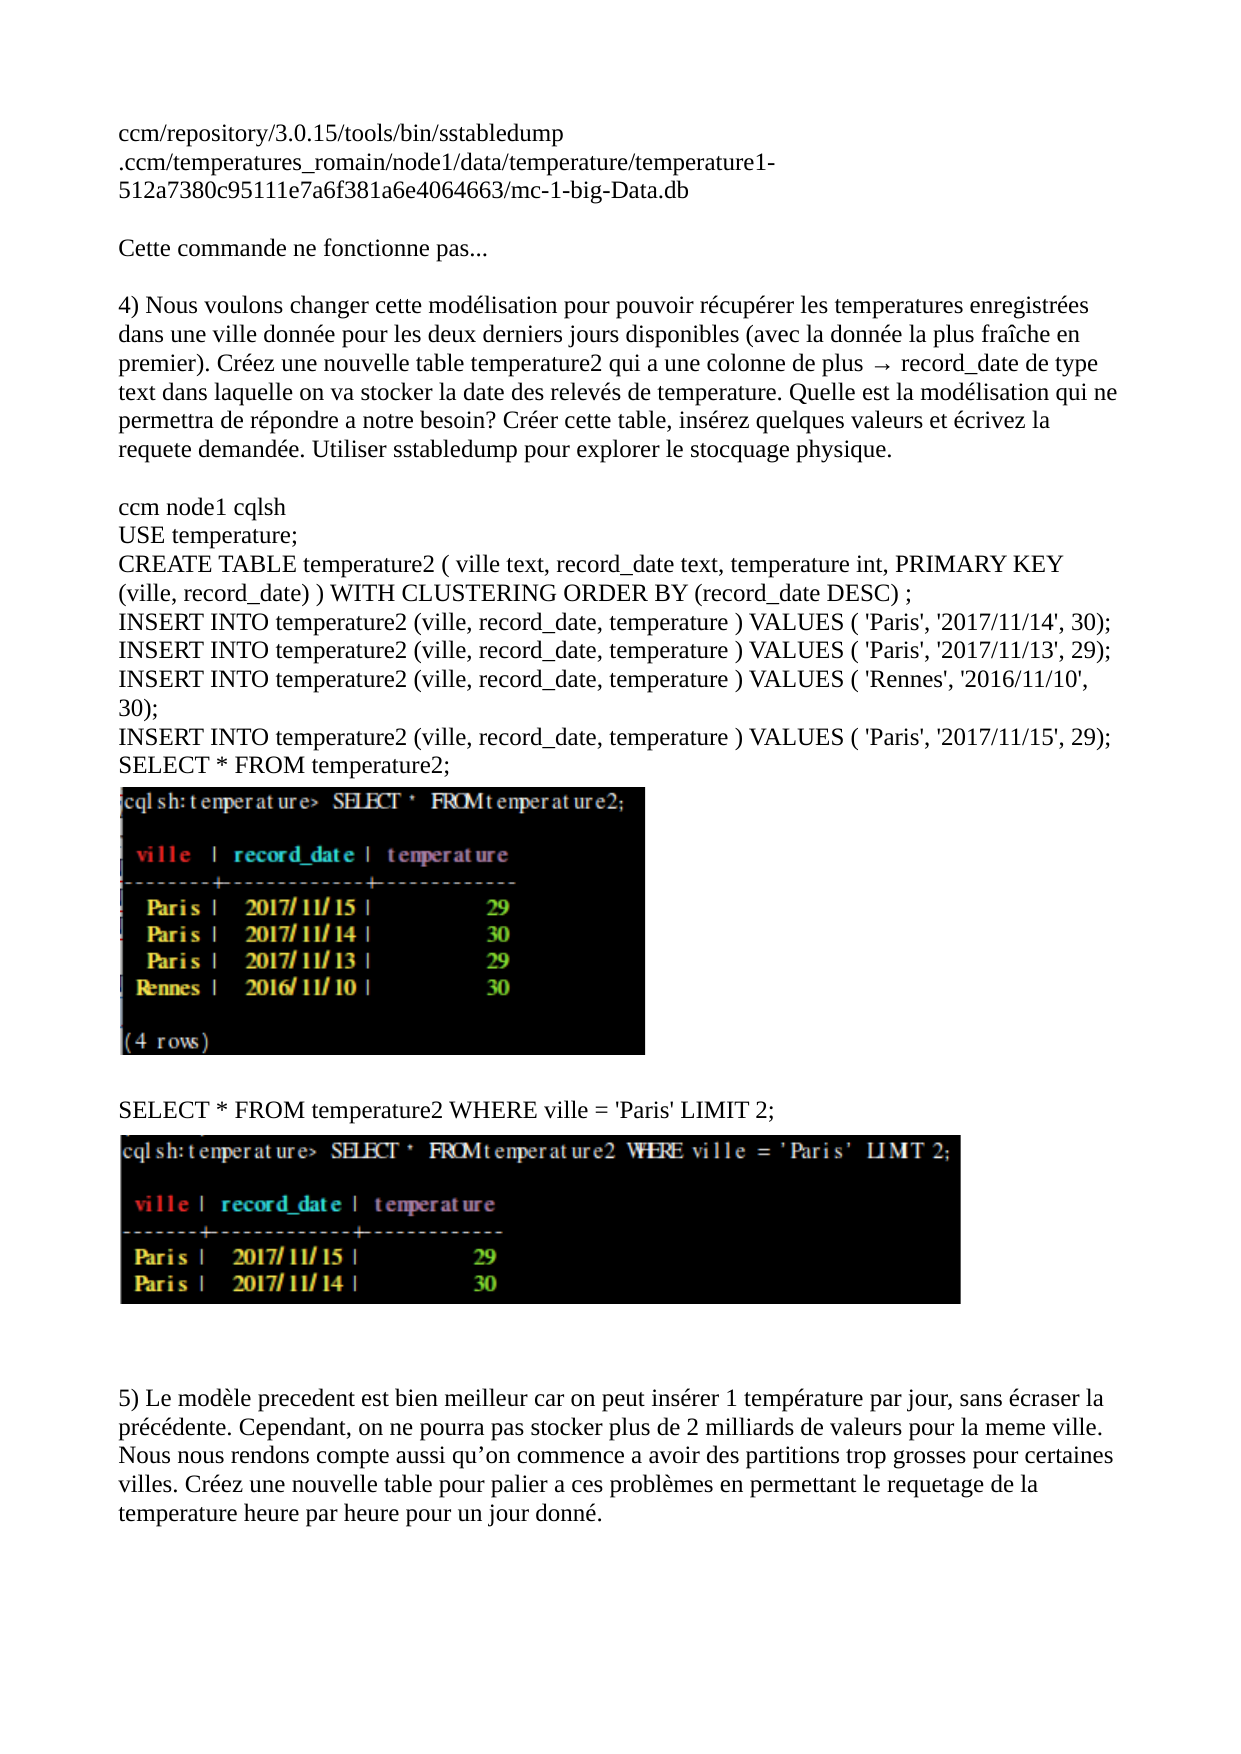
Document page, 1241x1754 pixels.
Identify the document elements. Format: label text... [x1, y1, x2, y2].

text Cette commande ne fonctionne pas... [118, 233, 1122, 262]
text SELECT * FROM temperature2; [118, 751, 1122, 779]
text SELECT * FROM temperature2 WHERE ville = 'Paris' LIMIT 2; [118, 1096, 1122, 1124]
text ccm/repository/3.0.15/tools/bin/sstabledump .ccm/temperatures_romain/node1/data/temperature/temperature1-512a7380c95111e7a6f381a6e4064663/mc-1-big-Data.db [118, 118, 1122, 204]
text ccm node1 cqlsh [118, 492, 1122, 521]
text INSERT INTO temperature2 (ville, record_date, temperature ) VALUES ( 'Paris', '2017/11/15', 29); [118, 722, 1122, 751]
picture [120, 787, 646, 1055]
text USE temperature; [118, 521, 1122, 549]
text INSERT INTO temperature2 (ville, record_date, temperature ) VALUES ( 'Paris', '2017/11/14', 30); INSERT INTO temperature2 (ville, record_date, temperature ) VALUES ( 'Paris', '2017/11/13', 29); INSERT INTO temperature2 (ville, record_date, temperature ) VALUES ( 'Rennes', '2016/11/10', 30); [118, 607, 1122, 722]
text 5) Le modèle precedent est bien meilleur car on peut insérer 1 température par jour, sans écraser la précédente. Cependant, on ne pourra pas stocker plus de 2 milliards de valeurs pour la meme ville. Nous nous rendons compte aussi qu’on commence a avoir des partitions trop grosses pour certaines villes. Créez une nouvelle table pour palier a ces problèmes en permettant le requetage de la temperature heure par heure pour un jour donné. [118, 1383, 1122, 1527]
text CREATE TABLE temperature2 ( ville text, record_date text, temperature int, PRIMARY KEY (ville, record_date) ) WITH CLUSTERING ORDER BY (record_date DESC) ; [118, 549, 1122, 607]
picture [120, 1135, 961, 1304]
text 4) Nous voulons changer cette modélisation pour pouvoir récupérer les temperatures enregistrées dans une ville donnée pour les deux derniers jours disponibles (avec la donnée la plus fraîche en premier). Créez une nouvelle table temperature2 qui a une colonne de plus → record_date de type text dans laquelle on va stocker la date des relevés de temperature. Quelle est la modélisation qui ne permettra de répondre a notre besoin? Créer cette table, insérez quelques valeurs et écrivez la requete demandée. Utiliser sstabledump pour explorer le stocquage physique. [118, 291, 1122, 463]
